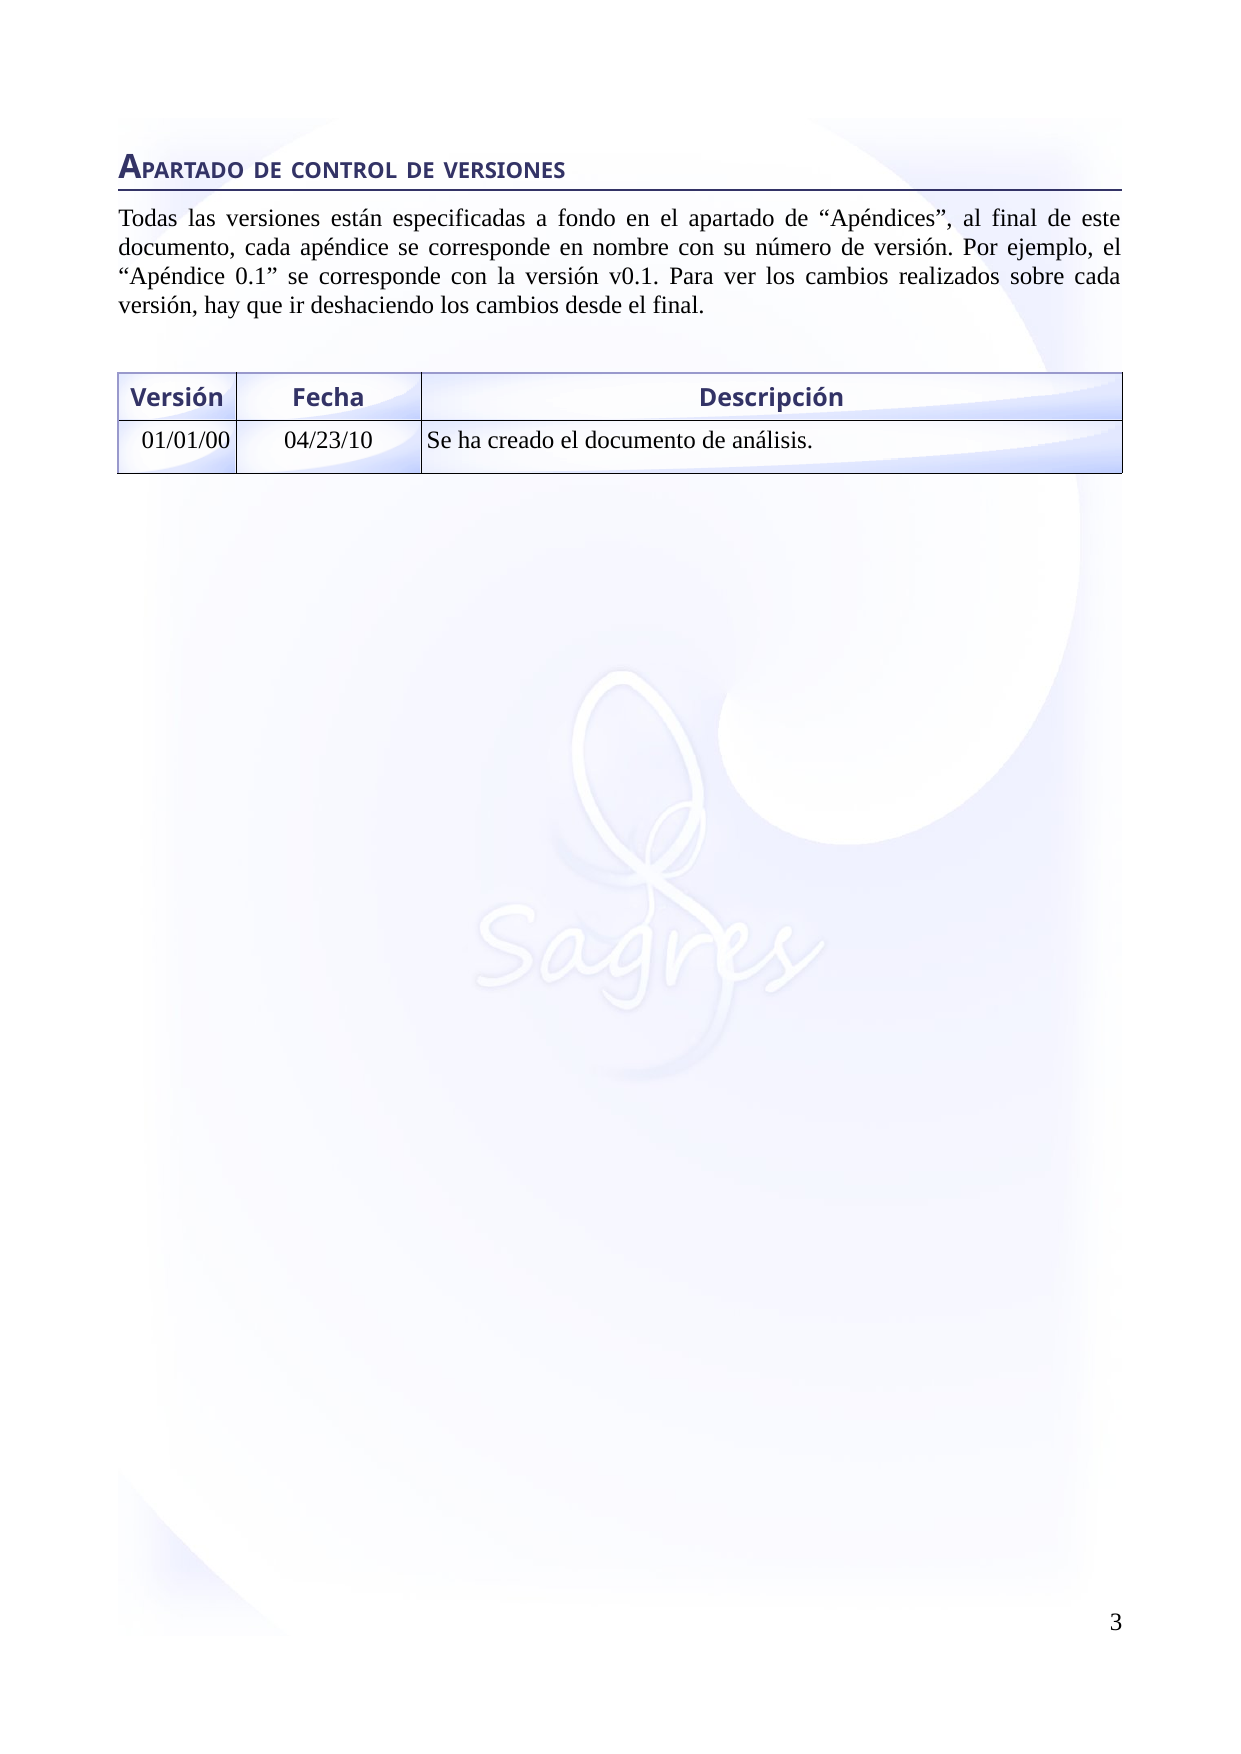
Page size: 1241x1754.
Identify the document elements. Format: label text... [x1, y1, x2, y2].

picture [118, 318, 1122, 372]
picture [118, 118, 1122, 143]
table_header Descripción [422, 374, 1122, 420]
text Todas las versiones están especificadas a fondo en el apartado de “Apéndices”, al final de este documento, cada apéndice se corresponde en nombre con su número de versión. Por ejemplo, el “Apéndice 0.1” se corresponde con la versión v0.1. Para ver los cambios realizados sobre cada versión, hay que ir deshaciendo los cambios desde el final. [118, 203, 1122, 318]
picture [118, 474, 1122, 1636]
table_cell 23/04/10 [237, 421, 421, 473]
table_header Versión [119, 374, 236, 420]
table_cell Se ha creado el documento de análisis. [422, 421, 1122, 473]
table_cell 01/01/00 [119, 421, 236, 473]
picture [118, 191, 1122, 203]
table_header Fecha [237, 374, 421, 420]
subtitle Apartado de control de versiones [118, 143, 1122, 189]
